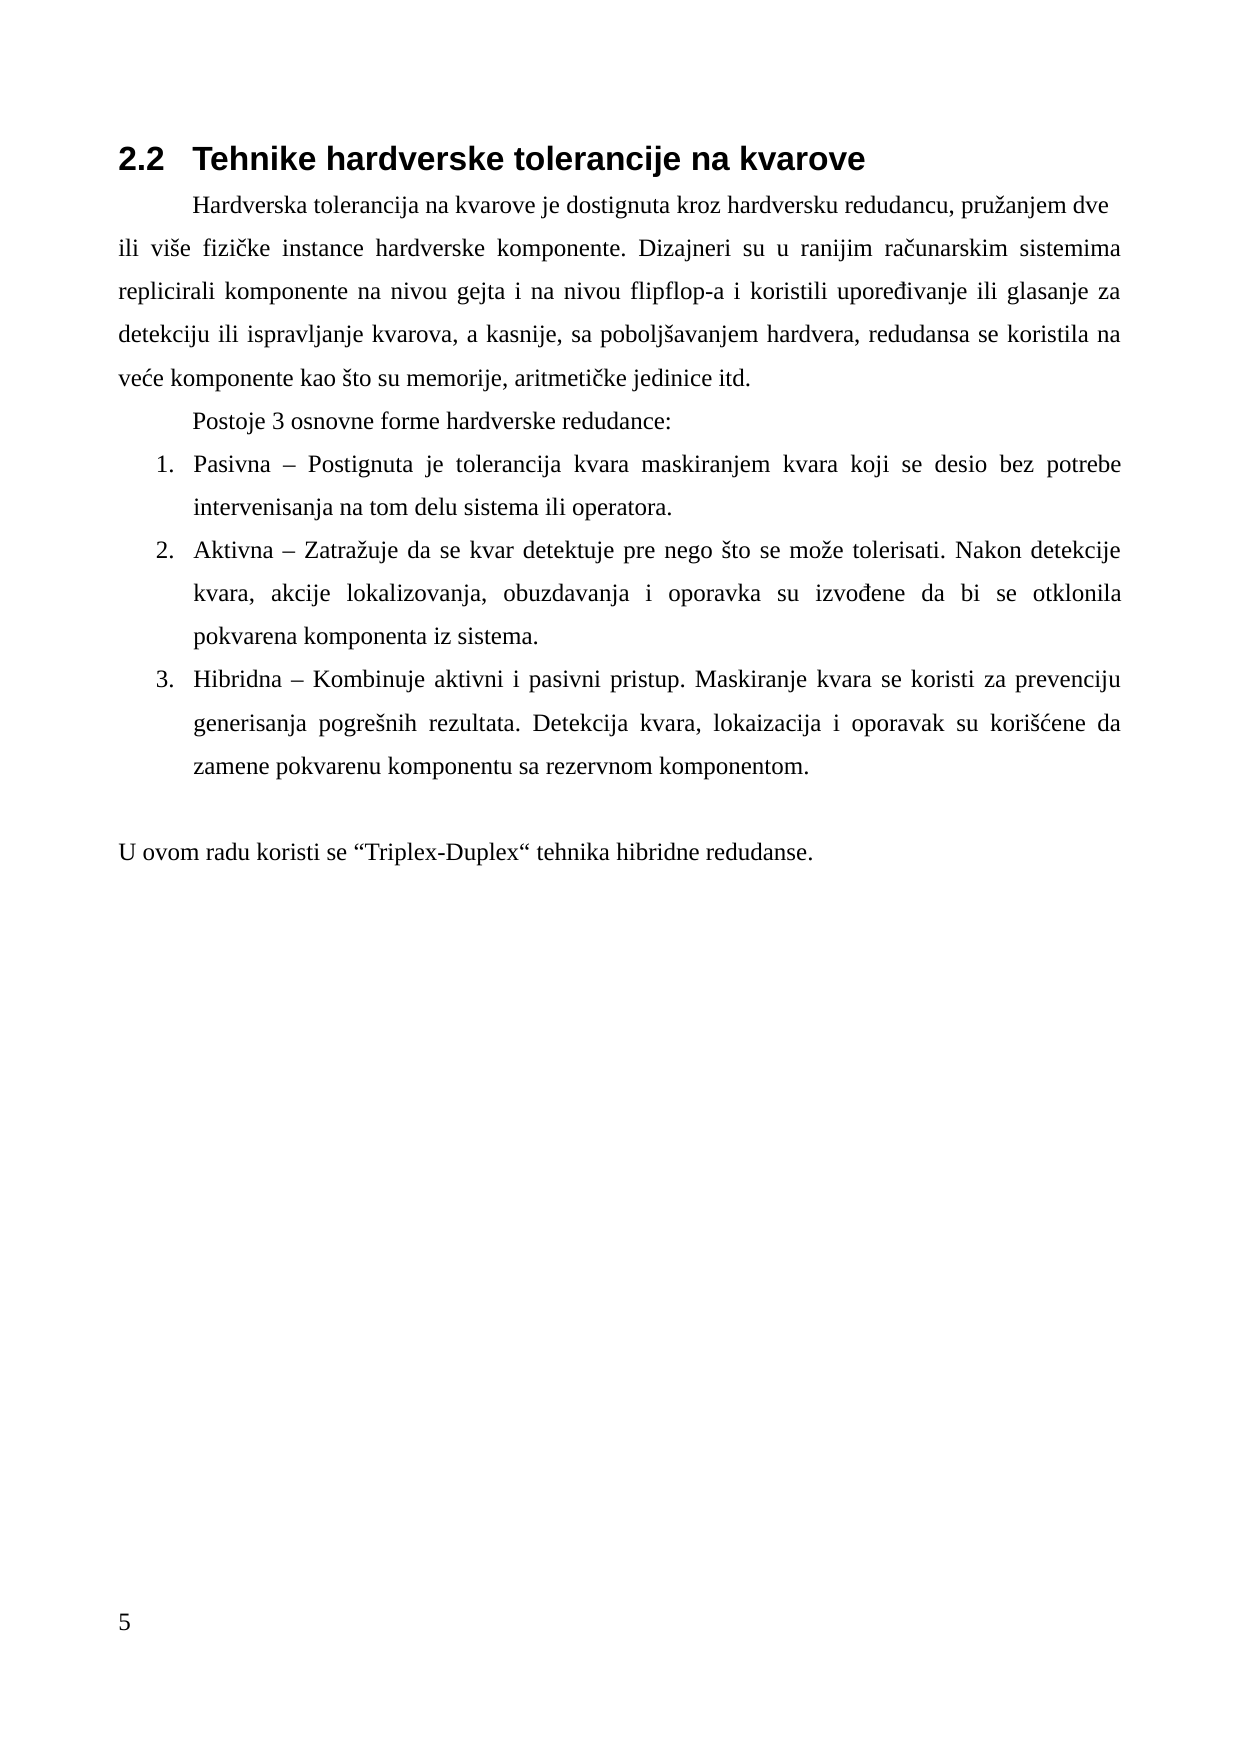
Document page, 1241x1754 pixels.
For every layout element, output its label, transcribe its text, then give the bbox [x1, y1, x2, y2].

text ili više fizičke instance hardverske komponente. Dizajneri su u ranijim računarskim sistemima replicirali komponente na nivou gejta i na nivou flipflop-a i koristili upoređivanje ili glasanje za detekciju ili ispravljanje kvarova, a kasnije, sa poboljšavanjem hardvera, redudansa se koristila na veće komponente kao što su memorije, aritmetičke jedinice itd. [118, 233, 1122, 391]
text U ovom radu koristi se “Triplex-Duplex“ tehnika hibridne redudanse. [118, 837, 1122, 866]
text Hardverska tolerancija na kvarove je dostignuta kroz hardversku redudancu, pružanjem dve [118, 190, 1122, 219]
text Postoje 3 osnovne forme hardverske redudance: [118, 406, 1122, 434]
subtitle Tehnike hardverske tolerancije na kvarove [118, 139, 1122, 178]
list Pasivna – Postignuta je tolerancija kvara maskiranjem kvara koji se desio bez potrebe intervenisanja na tom delu sistema ili operatora. [156, 449, 1122, 521]
list Aktivna – Zatražuje da se kvar detektuje pre nego što se može tolerisati. Nakon detekcije kvara, akcije lokalizovanja, obuzdavanja i oporavka su izvođene da bi se otklonila pokvarena komponenta iz sistema. [156, 535, 1122, 650]
list Hibridna – Kombinuje aktivni i pasivni pristup. Maskiranje kvara se koristi za prevenciju generisanja pogrešnih rezultata. Detekcija kvara, lokaizacija i oporavak su korišćene da zamene pokvarenu komponentu sa rezervnom komponentom. [156, 664, 1122, 779]
